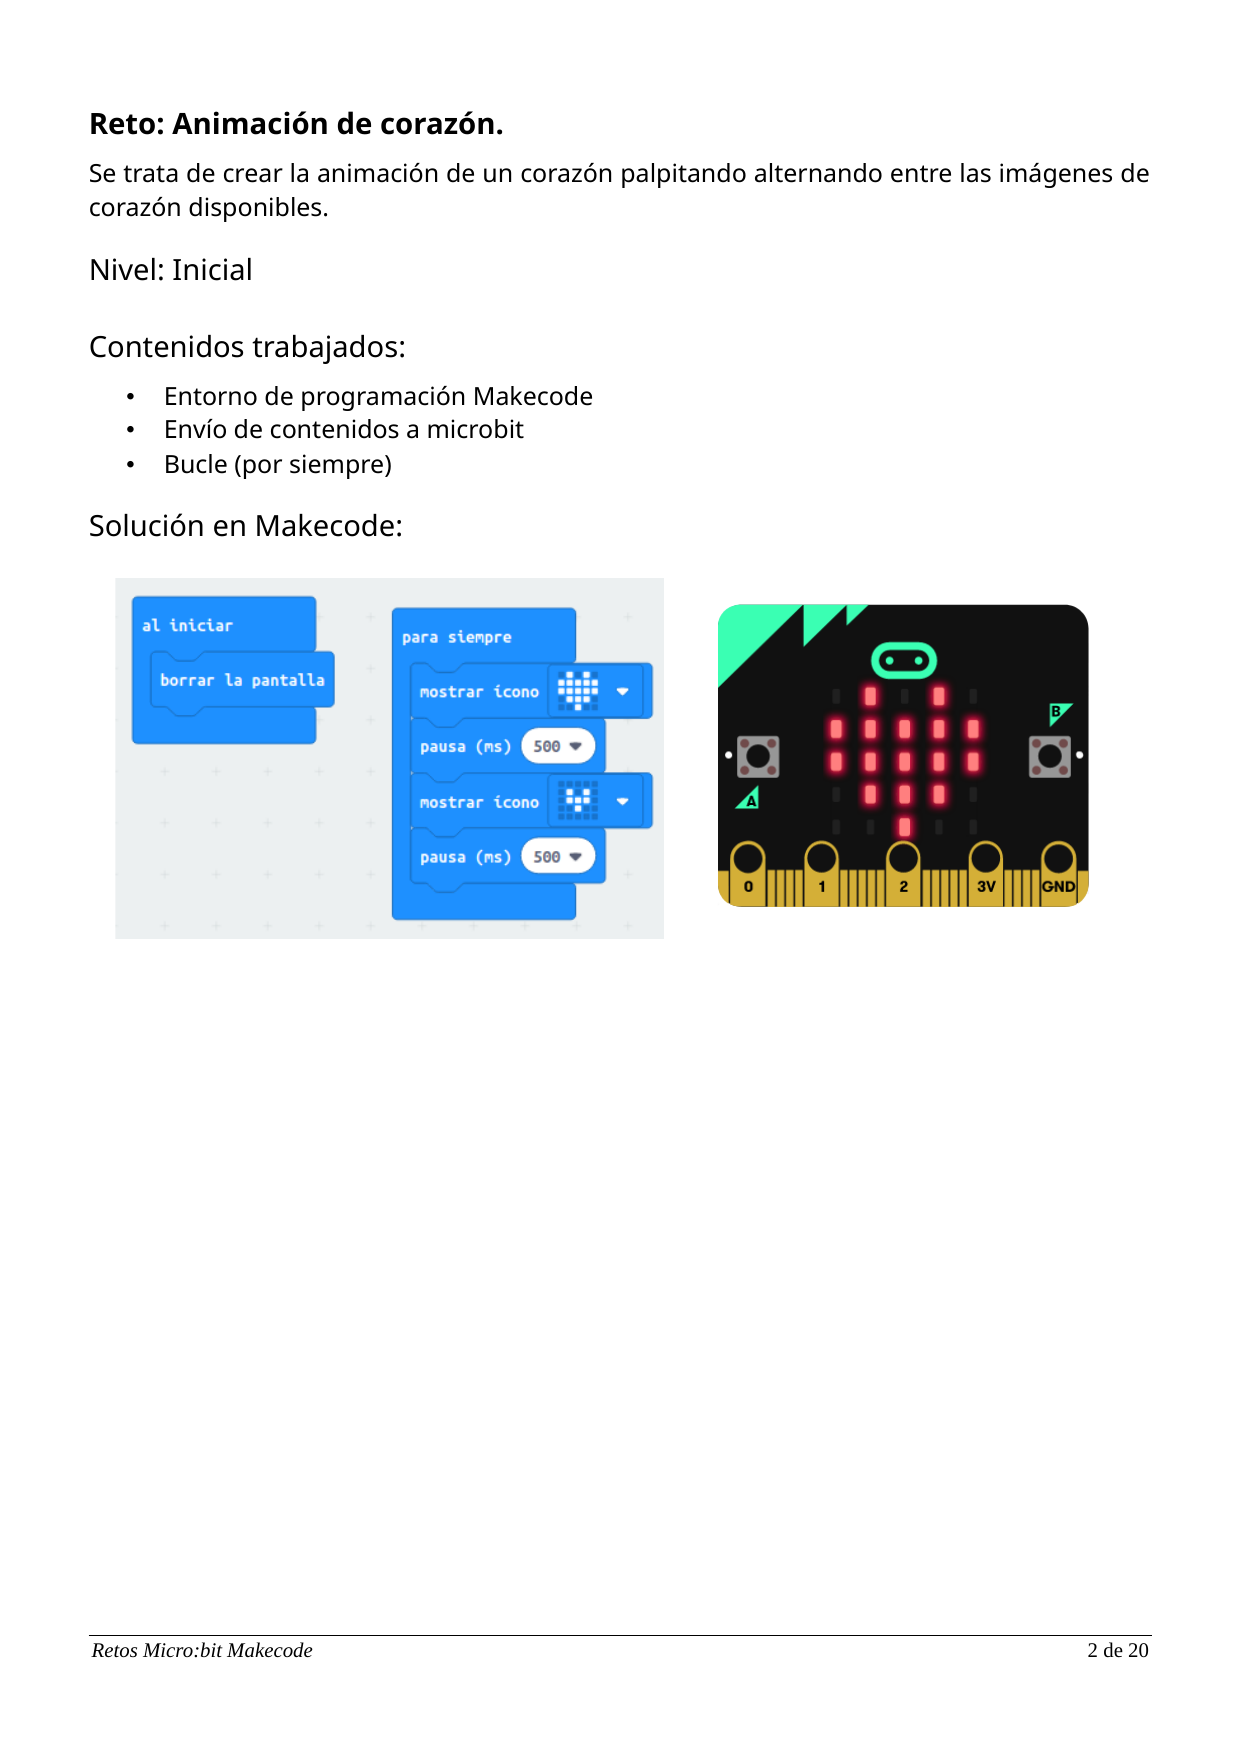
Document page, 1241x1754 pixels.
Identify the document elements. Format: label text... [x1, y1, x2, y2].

subtitle Reto: Animación de corazón. [88, 103, 1152, 143]
subtitle Contenidos trabajados: [88, 326, 1152, 366]
picture [115, 578, 664, 939]
list Envío de contenidos a microbit [126, 412, 1152, 446]
subtitle Nivel: Inicial [88, 249, 1152, 288]
list Bucle (por siempre) [126, 446, 1152, 480]
list Entorno de programación Makecode [126, 378, 1152, 412]
picture [717, 603, 1089, 907]
text Se trata de crear la animación de un corazón palpitando alternando entre las imágenes de corazón disponibles. [88, 156, 1152, 224]
subtitle Solución en Makecode: [88, 505, 1152, 545]
